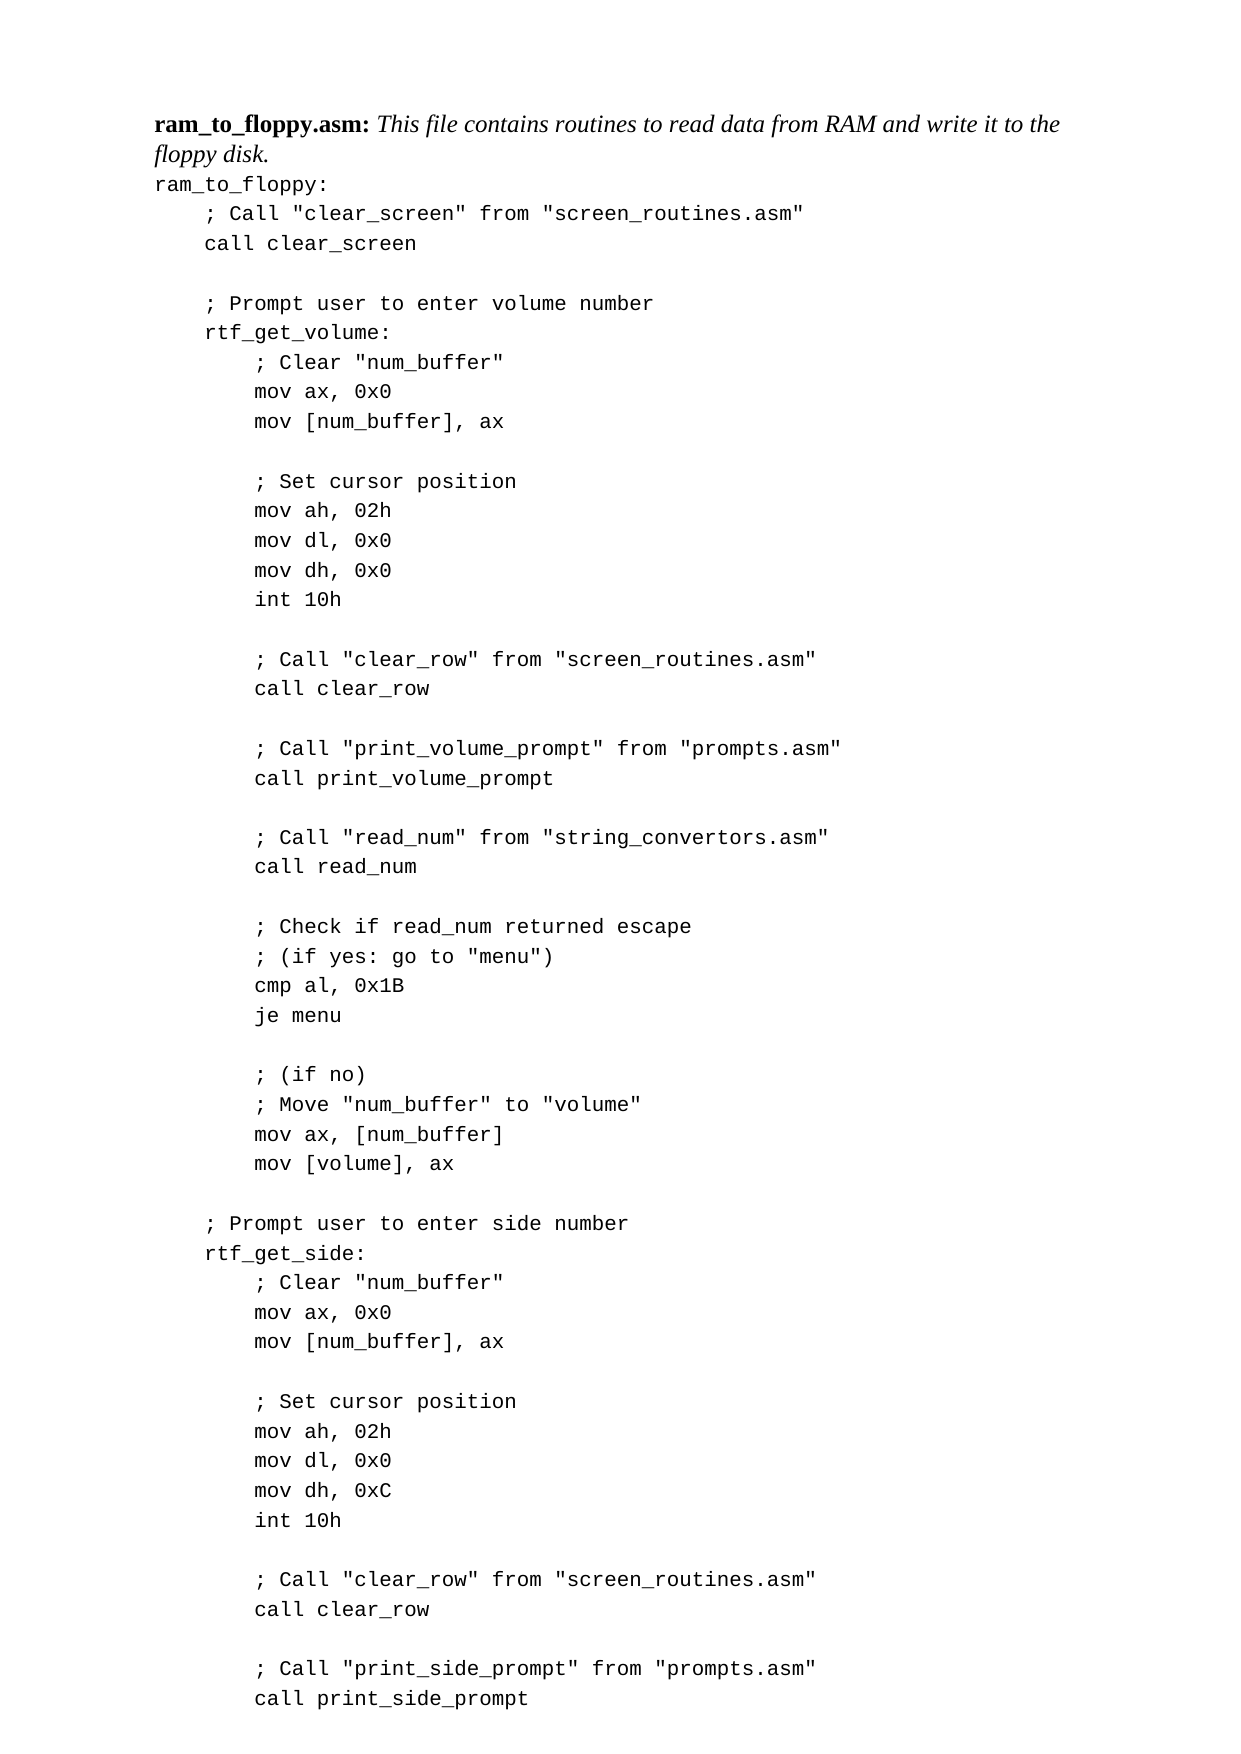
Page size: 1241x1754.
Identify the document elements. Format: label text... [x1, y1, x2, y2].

text int 10h [154, 1504, 1086, 1533]
text ; Prompt user to enter volume number [154, 286, 1086, 316]
text call read_num [154, 851, 1086, 880]
text ram_to_floppy.asm: This file contains routines to read data from RAM and write it to the floppy disk. [154, 108, 1086, 168]
text mov dh, 0xC [154, 1474, 1086, 1504]
text call print_volume_prompt [154, 761, 1086, 791]
text ; Clear "num_buffer" [154, 1266, 1086, 1296]
text mov ax, 0x0 [154, 376, 1086, 405]
text mov dl, 0x0 [154, 1444, 1086, 1474]
text mov [num_buffer], ax [154, 405, 1086, 435]
text ; Prompt user to enter side number [154, 1207, 1086, 1236]
text ; Call "read_num" from "string_convertors.asm" [154, 821, 1086, 851]
text ; (if yes: go to "menu") [154, 939, 1086, 969]
text mov dl, 0x0 [154, 524, 1086, 554]
text call clear_row [154, 1593, 1086, 1622]
text call clear_screen [154, 227, 1086, 257]
text ; Call "clear_screen" from "screen_routines.asm" [154, 197, 1086, 227]
text ; Call "print_volume_prompt" from "prompts.asm" [154, 732, 1086, 761]
text mov [num_buffer], ax [154, 1326, 1086, 1355]
text call clear_row [154, 672, 1086, 702]
text int 10h [154, 583, 1086, 613]
text mov ax, 0x0 [154, 1296, 1086, 1326]
text mov ax, [num_buffer] [154, 1118, 1086, 1147]
text ; Check if read_num returned escape [154, 910, 1086, 939]
text ; Clear "num_buffer" [154, 346, 1086, 376]
text ; Call "print_side_prompt" from "prompts.asm" [154, 1652, 1086, 1682]
text je menu [154, 999, 1086, 1029]
text mov ah, 02h [154, 494, 1086, 524]
text call print_side_prompt [154, 1682, 1086, 1711]
text rtf_get_side: [154, 1236, 1086, 1266]
text mov dh, 0x0 [154, 554, 1086, 583]
text cmp al, 0x1B [154, 969, 1086, 999]
text ; Call "clear_row" from "screen_routines.asm" [154, 1563, 1086, 1593]
text ; (if no) [154, 1058, 1086, 1088]
text ; Move "num_buffer" to "volume" [154, 1088, 1086, 1118]
text ; Set cursor position [154, 464, 1086, 494]
text ram_to_floppy: [154, 168, 1086, 197]
text rtf_get_volume: [154, 316, 1086, 346]
text ; Call "clear_row" from "screen_routines.asm" [154, 643, 1086, 672]
text mov [volume], ax [154, 1147, 1086, 1177]
text ; Set cursor position [154, 1385, 1086, 1414]
text mov ah, 02h [154, 1414, 1086, 1444]
